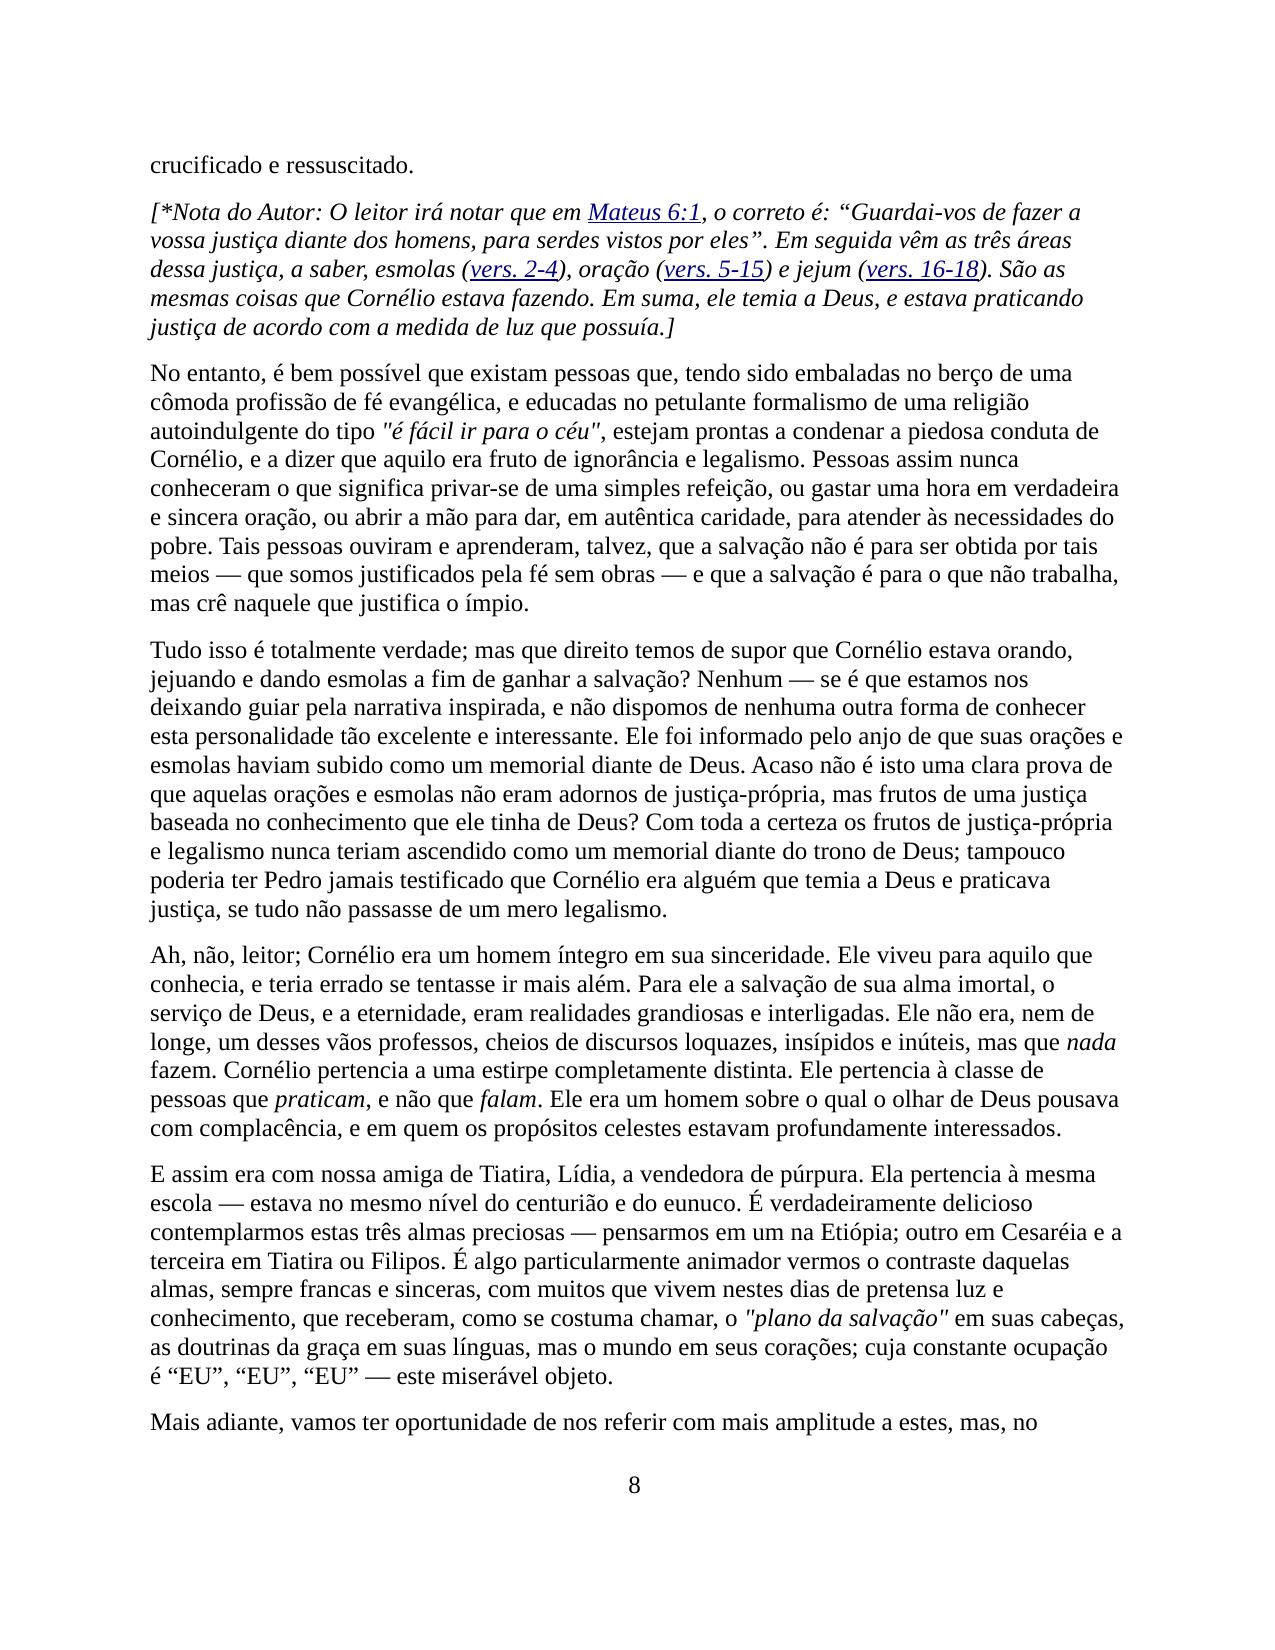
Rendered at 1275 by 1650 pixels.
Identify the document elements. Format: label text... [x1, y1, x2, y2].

text E assim era com nossa amiga de Tiatira, Lídia, a vendedora de púrpura. Ela pertencia à mesma escola — estava no mesmo nível do centurião e do eunuco. É verdadeiramente delicioso contemplarmos estas três almas preciosas — pensarmos em um na Etiópia; outro em Cesaréia e a terceira em Tiatira ou Filipos. É algo particularmente animador vermos o contraste daquelas almas, sempre francas e sinceras, com muitos que vivem nestes dias de pretensa luz e conhecimento, que receberam, como se costuma chamar, o "plano da salvação" em suas cabeças, as doutrinas da graça em suas línguas, mas o mundo em seus corações; cuja constante ocupação é “EU”, “EU”, “EU” — este miserável objeto. [150, 1159, 1125, 1389]
text Tudo isso é totalmente verdade; mas que direito temos de supor que Cornélio estava orando, jejuando e dando esmolas a fim de ganhar a salvação? Nenhum — se é que estamos nos deixando guiar pela narrativa inspirada, e não dispomos de nenhuma outra forma de conhecer esta personalidade tão excelente e interessante. Ele foi informado pelo anjo de que suas orações e esmolas haviam subido como um memorial diante de Deus. Acaso não é isto uma clara prova de que aquelas orações e esmolas não eram adornos de justiça-própria, mas frutos de uma justiça baseada no conhecimento que ele tinha de Deus? Com toda a certeza os frutos de justiça-própria e legalismo nunca teriam ascendido como um memorial diante do trono de Deus; tampouco poderia ter Pedro jamais testificado que Cornélio era alguém que temia a Deus e praticava justiça, se tudo não passasse de um mero legalismo. [150, 635, 1125, 922]
text No entanto, é bem possível que existam pessoas que, tendo sido embaladas no berço de uma cômoda profissão de fé evangélica, e educadas no petulante formalismo de uma religião autoindulgente do tipo "é fácil ir para o céu", estejam prontas a condenar a piedosa conduta de Cornélio, e a dizer que aquilo era fruto de ignorância e legalismo. Pessoas assim nunca conheceram o que significa privar-se de uma simples refeição, ou gastar uma hora em verdadeira e sincera oração, ou abrir a mão para dar, em autêntica caridade, para atender às necessidades do pobre. Tais pessoas ouviram e aprenderam, talvez, que a salvação não é para ser obtida por tais meios — que somos justificados pela fé sem obras — e que a salvação é para o que não trabalha, mas crê naquele que justifica o ímpio. [150, 358, 1125, 617]
text Ah, não, leitor; Cornélio era um homem íntegro em sua sinceridade. Ele viveu para aquilo que conhecia, e teria errado se tentasse ir mais além. Para ele a salvação de sua alma imortal, o serviço de Deus, e a eternidade, eram realidades grandiosas e interligadas. Ele não era, nem de longe, um desses vãos professos, cheios de discursos loquazes, insípidos e inúteis, mas que nada fazem. Cornélio pertencia a uma estirpe completamente distinta. Ele pertencia à classe de pessoas que praticam, e não que falam. Ele era um homem sobre o qual o olhar de Deus pousava com complacência, e em quem os propósitos celestes estavam profundamente interessados. [150, 940, 1125, 1142]
text crucificado e ressuscitado. [150, 150, 1125, 179]
text Mais adiante, vamos ter oportunidade de nos referir com mais amplitude a estes, mas, no [150, 1407, 1125, 1436]
text [*Nota do Autor: O leitor irá notar que em Mateus 6:1, o correto é: “Guardai-vos de fazer a vossa justiça diante dos homens, para serdes vistos por eles”. Em seguida vêm as três áreas dessa justiça, a saber, esmolas (vers. 2-4), oração (vers. 5-15) e jejum (vers. 16-18). São as mesmas coisas que Cornélio estava fazendo. Em suma, ele temia a Deus, e estava praticando justiça de acordo com a medida de luz que possuía.] [150, 197, 1125, 340]
